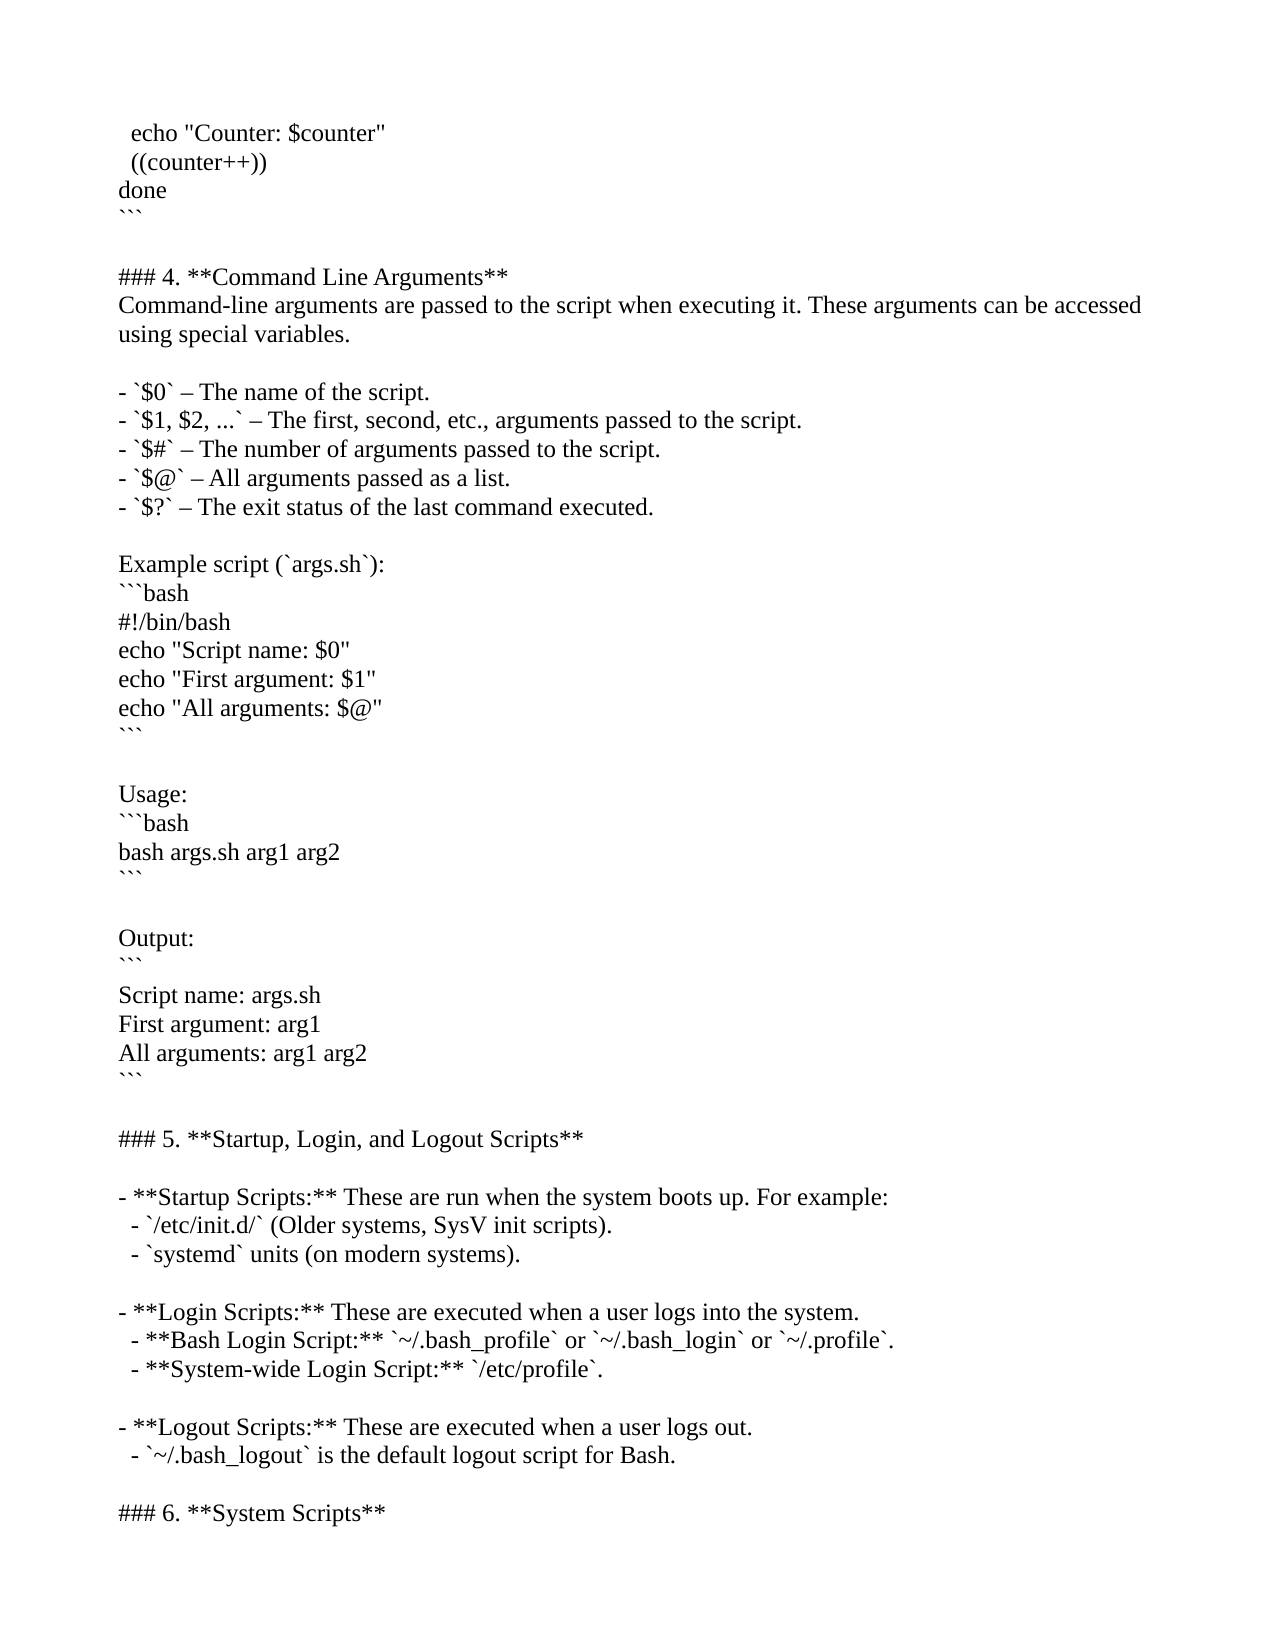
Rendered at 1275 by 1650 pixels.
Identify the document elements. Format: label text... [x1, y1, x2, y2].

text #!/bin/bash [118, 607, 1157, 636]
text ```bash [118, 578, 1157, 607]
text - `systemd` units (on modern systems). [118, 1239, 1157, 1268]
text bash args.sh arg1 arg2 [118, 837, 1157, 866]
text - `$1, $2, ...` – The first, second, etc., arguments passed to the script. [118, 406, 1157, 434]
text done [118, 176, 1157, 204]
text ``` [118, 204, 1157, 233]
text Output: [118, 923, 1157, 952]
text - `$?` – The exit status of the last command executed. [118, 492, 1157, 521]
text ```bash [118, 808, 1157, 837]
text ((counter++)) [118, 147, 1157, 176]
text Usage: [118, 779, 1157, 808]
text ``` [118, 866, 1157, 894]
text - `$@` – All arguments passed as a list. [118, 463, 1157, 492]
text echo "Counter: $counter" [118, 118, 1157, 147]
text - `/etc/init.d/` (Older systems, SysV init scripts). [118, 1211, 1157, 1239]
text Command-line arguments are passed to the script when executing it. These arguments can be accessed using special variables. [118, 291, 1157, 348]
text echo "First argument: $1" [118, 664, 1157, 693]
text - **Login Scripts:** These are executed when a user logs into the system. [118, 1297, 1157, 1326]
text echo "Script name: $0" [118, 636, 1157, 664]
text ``` [118, 952, 1157, 981]
text - **System-wide Login Script:** `/etc/profile`. [118, 1354, 1157, 1383]
text - `$#` – The number of arguments passed to the script. [118, 434, 1157, 463]
text - **Logout Scripts:** These are executed when a user logs out. [118, 1412, 1157, 1441]
text All arguments: arg1 arg2 [118, 1038, 1157, 1067]
text ### 6. **System Scripts** [118, 1498, 1157, 1527]
text Example script (`args.sh`): [118, 549, 1157, 578]
text ``` [118, 1067, 1157, 1096]
text ``` [118, 722, 1157, 751]
text First argument: arg1 [118, 1009, 1157, 1038]
text - **Bash Login Script:** `~/.bash_profile` or `~/.bash_login` or `~/.profile`. [118, 1326, 1157, 1354]
text - `$0` – The name of the script. [118, 377, 1157, 406]
text ### 4. **Command Line Arguments** [118, 262, 1157, 291]
text Script name: args.sh [118, 981, 1157, 1009]
text ### 5. **Startup, Login, and Logout Scripts** [118, 1124, 1157, 1153]
text - **Startup Scripts:** These are run when the system boots up. For example: [118, 1182, 1157, 1211]
text - `~/.bash_logout` is the default logout script for Bash. [118, 1441, 1157, 1469]
text echo "All arguments: $@" [118, 693, 1157, 722]
